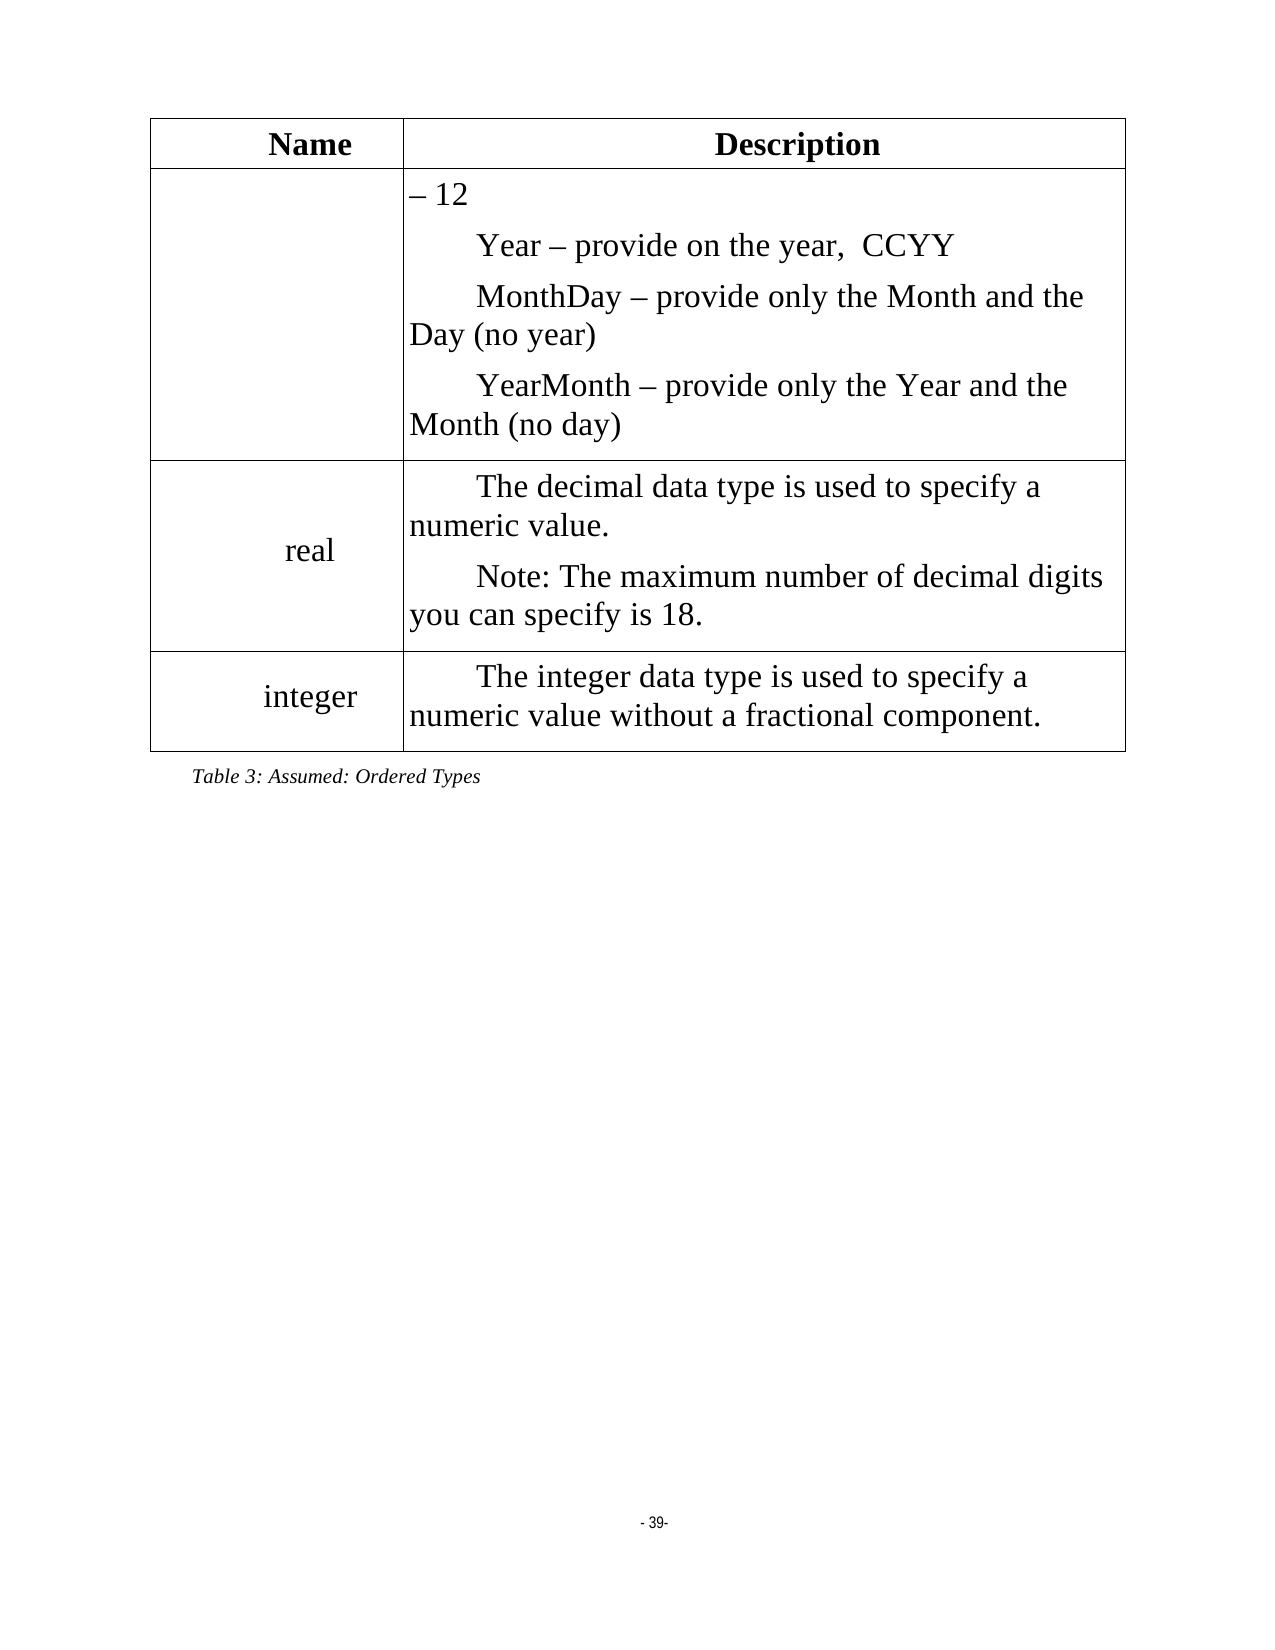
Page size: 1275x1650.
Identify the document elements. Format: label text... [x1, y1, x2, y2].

table_cell [151, 169, 403, 460]
table_cell The integer data type is used to specify a numeric value without a fractional component. [404, 652, 1125, 751]
table_cell – 12 Year – provide on the year, CCYY MonthDay – provide only the Month and the Day (no year) YearMonth – provide only the Year and the Month (no day) [404, 169, 1125, 460]
table_cell integer [151, 652, 403, 751]
table_header Description [404, 119, 1125, 168]
table_cell real [151, 461, 403, 651]
table_header Name [151, 119, 403, 168]
text Table 3: Assumed: Ordered Types [150, 764, 1125, 788]
table_cell The decimal data type is used to specify a numeric value. Note: The maximum number of decimal digits you can specify is 18. [404, 461, 1125, 651]
